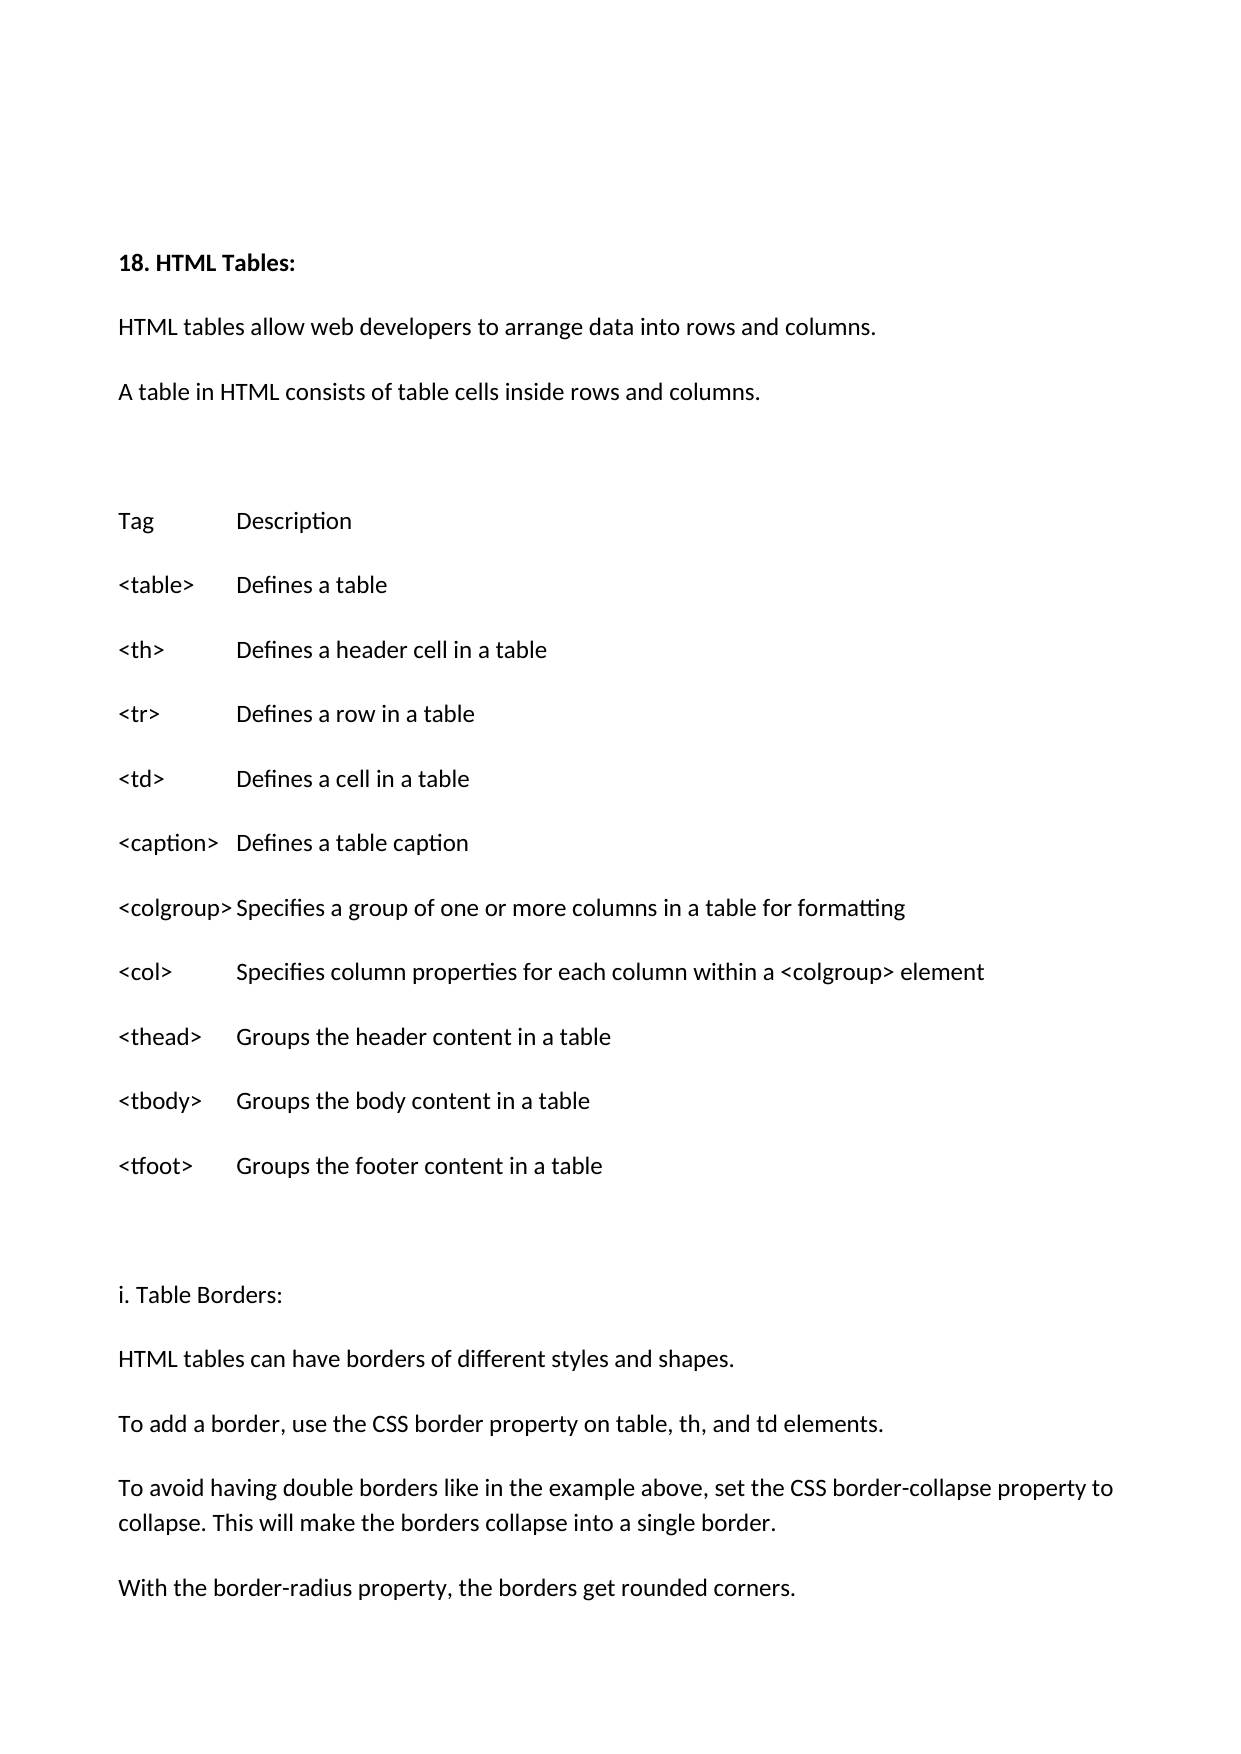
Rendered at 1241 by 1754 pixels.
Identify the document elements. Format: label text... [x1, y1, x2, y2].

text With the border-radius property, the borders get rounded corners. [118, 1572, 1122, 1602]
text <th> Defines a header cell in a table [118, 634, 1122, 664]
text <tfoot> Groups the footer content in a table [118, 1150, 1122, 1180]
text Tag Description [118, 505, 1122, 536]
text 18. HTML Tables: [118, 247, 1122, 278]
text HTML tables allow web developers to arrange data into rows and columns. [118, 312, 1122, 342]
text <tbody> Groups the body content in a table [118, 1085, 1122, 1116]
text <td> Defines a cell in a table [118, 763, 1122, 793]
text A table in HTML consists of table cells inside rows and columns. [118, 376, 1122, 407]
text <col> Specifies column properties for each column within a <colgroup> element [118, 956, 1122, 987]
text <tr> Defines a row in a table [118, 698, 1122, 729]
text To avoid having double borders like in the example above, set the CSS border-collapse property to collapse. This will make the borders collapse into a single border. [118, 1472, 1122, 1538]
text <caption> Defines a table caption [118, 827, 1122, 858]
text To add a border, use the CSS border property on table, th, and td elements. [118, 1408, 1122, 1438]
text <colgroup> Specifies a group of one or more columns in a table for formatting [118, 892, 1122, 922]
text i. Table Borders: [118, 1279, 1122, 1309]
text HTML tables can have borders of different styles and shapes. [118, 1343, 1122, 1374]
text <table> Defines a table [118, 569, 1122, 600]
text <thead> Groups the header content in a table [118, 1021, 1122, 1051]
